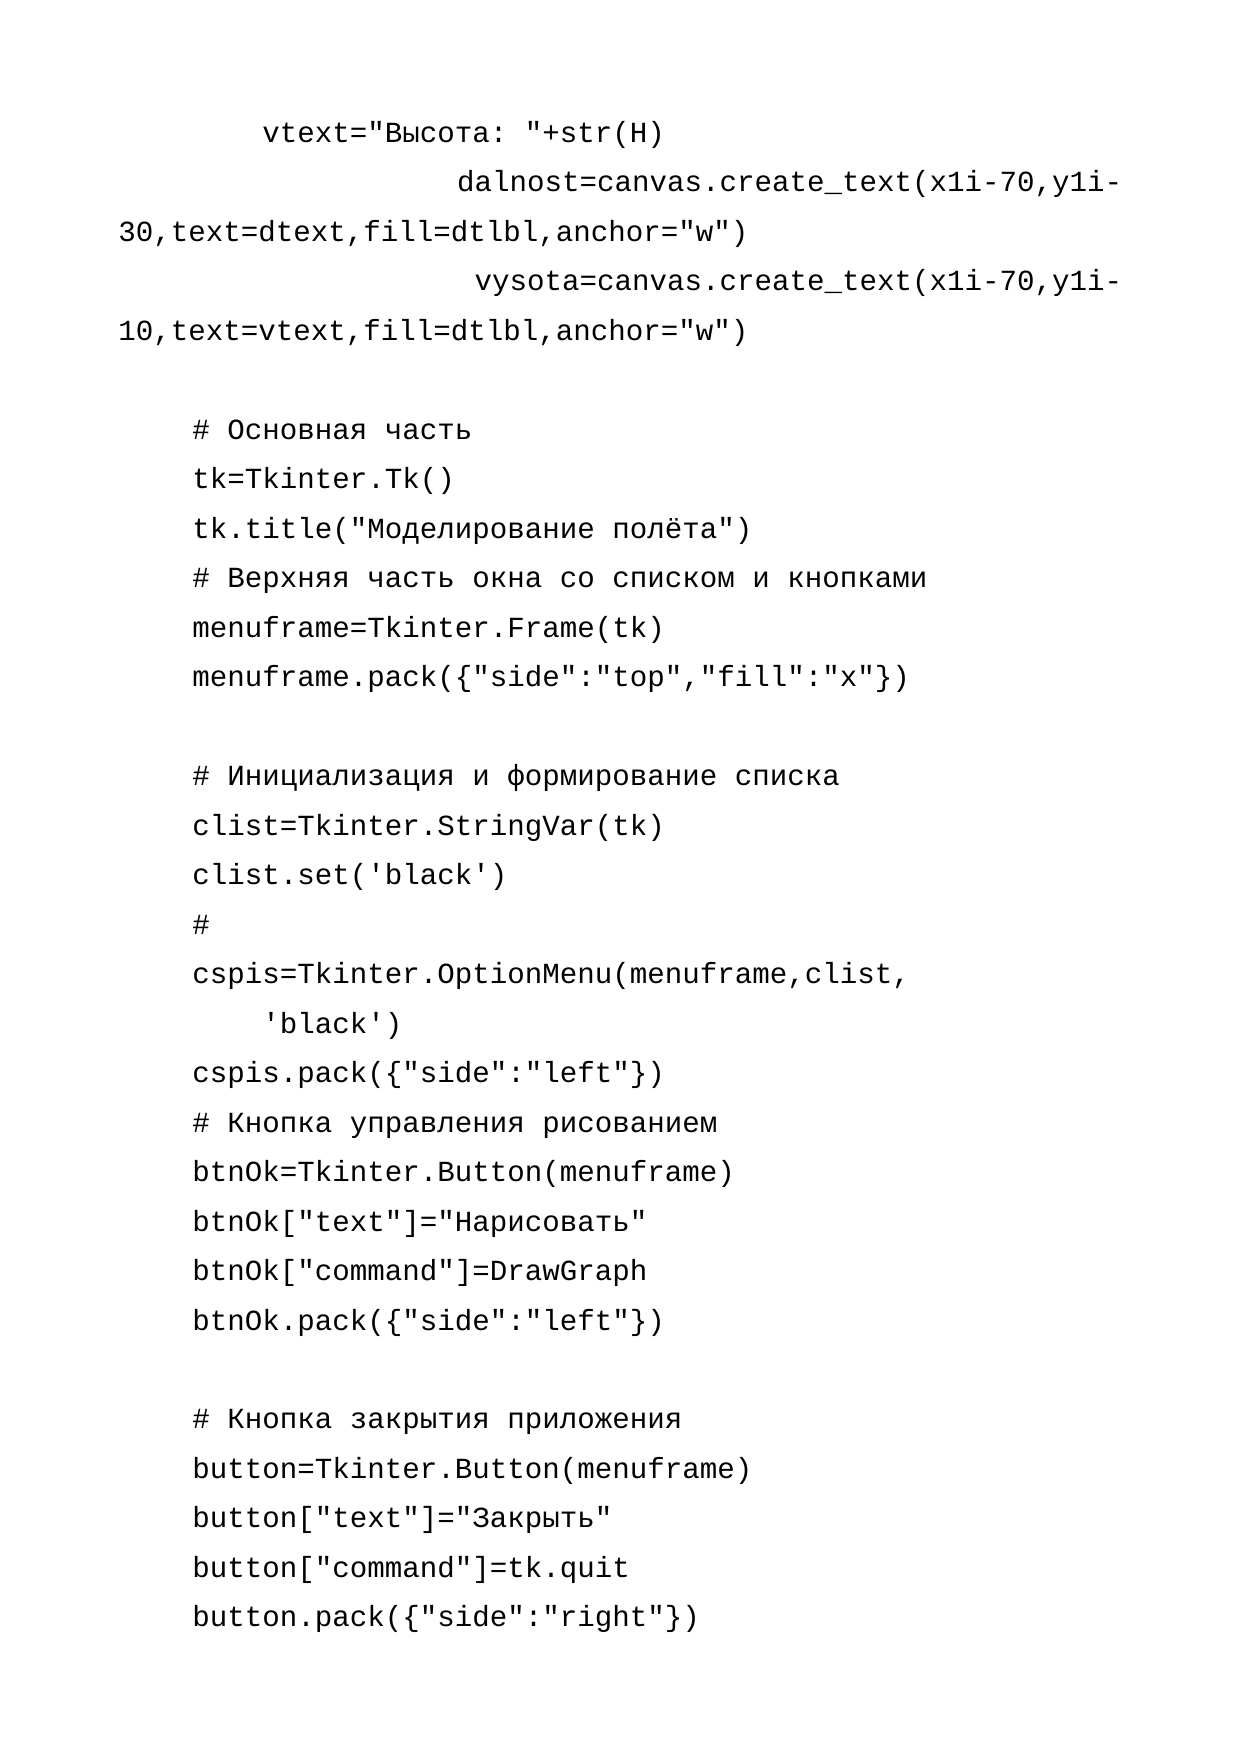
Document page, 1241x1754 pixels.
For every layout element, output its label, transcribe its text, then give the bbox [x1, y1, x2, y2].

text menuframe=Tkinter.Frame(tk) [118, 613, 1122, 646]
text tk.title("Моделирование полёта") [118, 514, 1122, 547]
text vysota=canvas.create_text(x1i-70,y1i-10,text=vtext,fill=dtlbl,anchor="w") [118, 267, 1122, 349]
text cspis=Tkinter.OptionMenu(menuframe,clist, [118, 959, 1122, 992]
text # Инициализация и формирование списка [118, 761, 1122, 794]
text 'black') [118, 1009, 1122, 1042]
text # Кнопка закрытия приложения [118, 1404, 1122, 1438]
text cspis.pack({"side":"left"}) [118, 1058, 1122, 1091]
text dalnost=canvas.create_text(x1i-70,y1i-30,text=dtext,fill=dtlbl,anchor="w") [118, 168, 1122, 250]
text button=Tkinter.Button(menuframe) [118, 1454, 1122, 1487]
text btnOk.pack({"side":"left"}) [118, 1306, 1122, 1339]
text clist=Tkinter.StringVar(tk) [118, 811, 1122, 844]
text btnOk=Tkinter.Button(menuframe) [118, 1157, 1122, 1190]
text button["text"]="Закрыть" [118, 1503, 1122, 1537]
text # Основная часть [118, 415, 1122, 448]
text vtext="Высота: "+str(H) [118, 118, 1122, 151]
text # [118, 910, 1122, 943]
text clist.set('black') [118, 860, 1122, 893]
text button["command"]=tk.quit [118, 1553, 1122, 1586]
text btnOk["command"]=DrawGraph [118, 1256, 1122, 1289]
text menuframe.pack({"side":"top","fill":"x"}) [118, 662, 1122, 695]
text # Кнопка управления рисованием [118, 1108, 1122, 1141]
text btnOk["text"]="Нарисовать" [118, 1207, 1122, 1240]
text tk=Tkinter.Tk() [118, 464, 1122, 497]
text # Верхняя часть окна со списком и кнопками [118, 563, 1122, 596]
text button.pack({"side":"right"}) [118, 1602, 1122, 1636]
